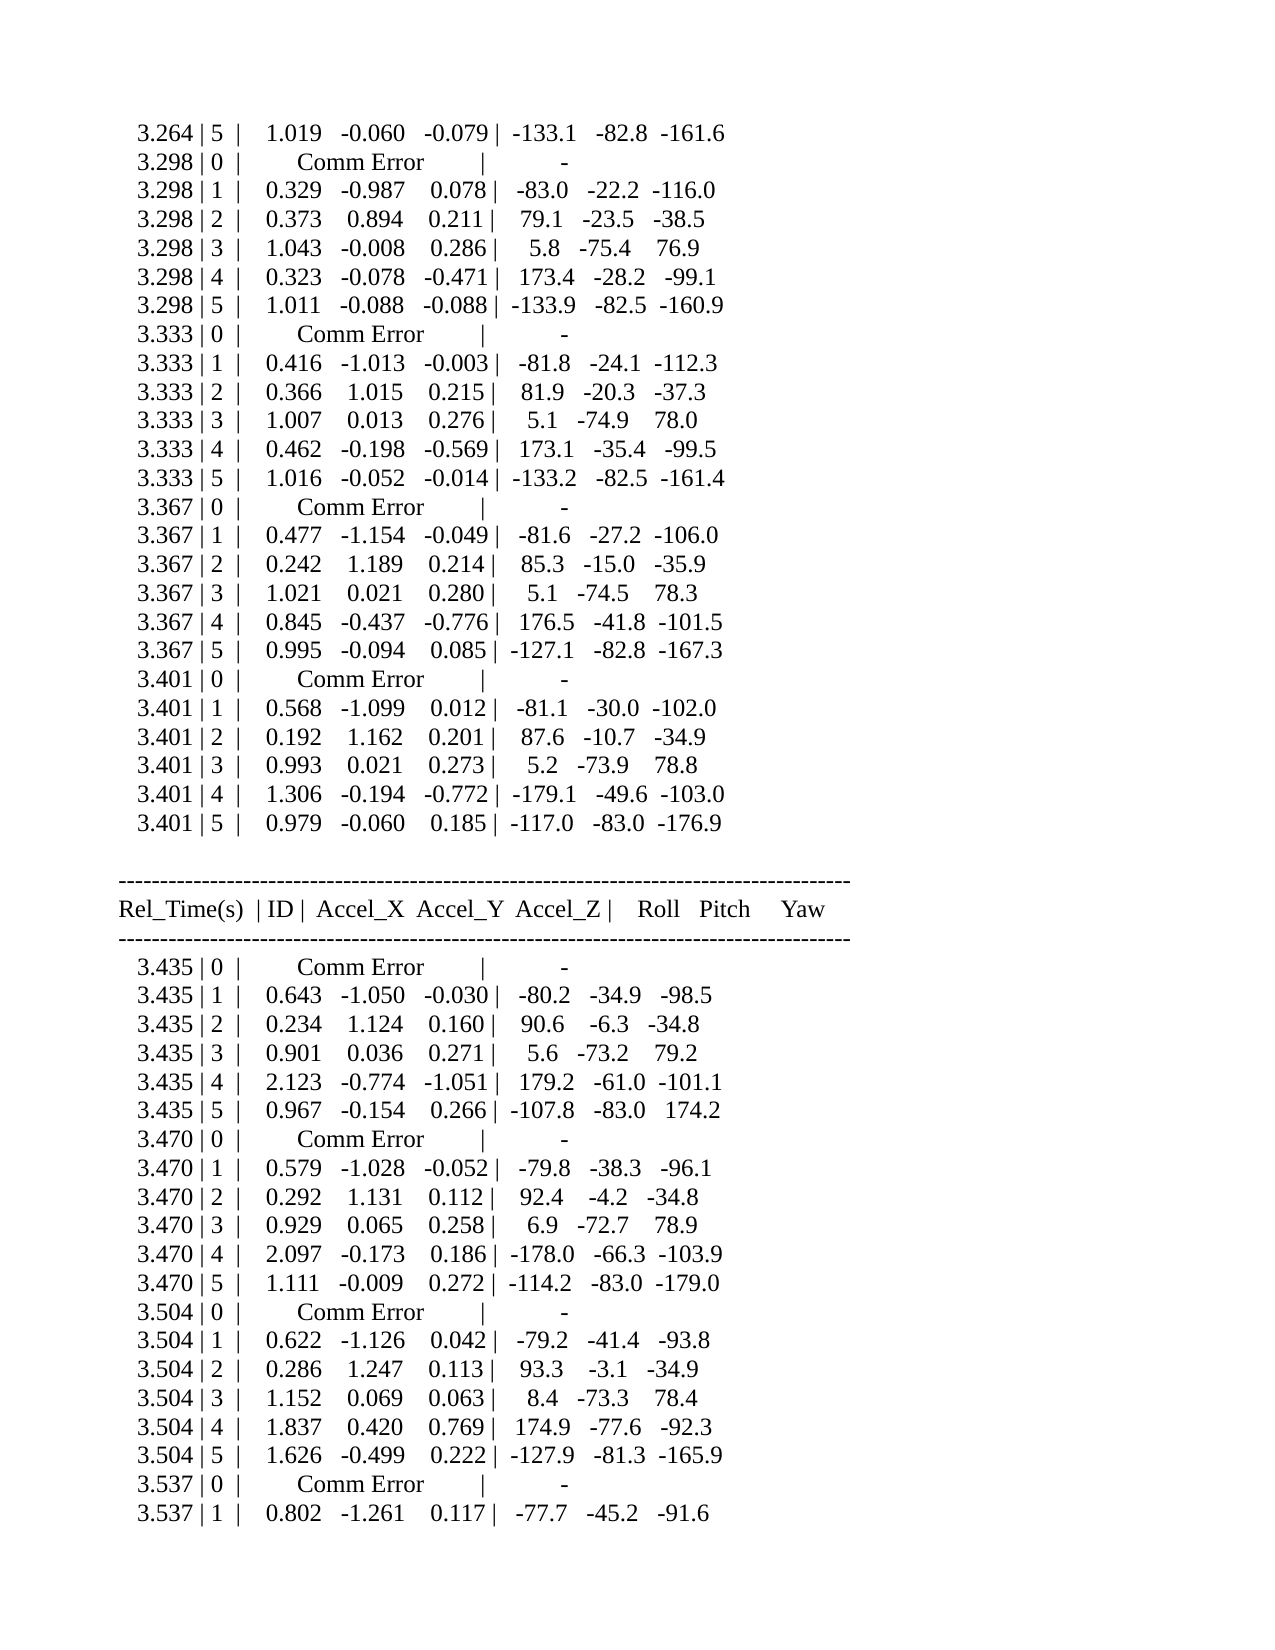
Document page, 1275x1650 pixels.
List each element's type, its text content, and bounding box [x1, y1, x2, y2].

text 3.435 | 5 | 0.967 -0.154 0.266 | -107.8 -83.0 174.2 [118, 1096, 1157, 1124]
text 3.504 | 5 | 1.626 -0.499 0.222 | -127.9 -81.3 -165.9 [118, 1441, 1157, 1469]
text 3.537 | 1 | 0.802 -1.261 0.117 | -77.7 -45.2 -91.6 [118, 1498, 1157, 1527]
text 3.298 | 1 | 0.329 -0.987 0.078 | -83.0 -22.2 -116.0 [118, 176, 1157, 204]
text 3.401 | 4 | 1.306 -0.194 -0.772 | -179.1 -49.6 -103.0 [118, 779, 1157, 808]
text 3.435 | 0 | Comm Error | - [118, 952, 1157, 981]
text 3.435 | 3 | 0.901 0.036 0.271 | 5.6 -73.2 79.2 [118, 1038, 1157, 1067]
text 3.470 | 0 | Comm Error | - [118, 1124, 1157, 1153]
text 3.401 | 3 | 0.993 0.021 0.273 | 5.2 -73.9 78.8 [118, 751, 1157, 779]
text 3.367 | 4 | 0.845 -0.437 -0.776 | 176.5 -41.8 -101.5 [118, 607, 1157, 636]
text 3.504 | 1 | 0.622 -1.126 0.042 | -79.2 -41.4 -93.8 [118, 1326, 1157, 1354]
text 3.367 | 1 | 0.477 -1.154 -0.049 | -81.6 -27.2 -106.0 [118, 521, 1157, 549]
text 3.537 | 0 | Comm Error | - [118, 1469, 1157, 1498]
text ---------------------------------------------------------------------------------------- [118, 866, 1157, 894]
text 3.333 | 1 | 0.416 -1.013 -0.003 | -81.8 -24.1 -112.3 [118, 348, 1157, 377]
text 3.333 | 5 | 1.016 -0.052 -0.014 | -133.2 -82.5 -161.4 [118, 463, 1157, 492]
text 3.504 | 0 | Comm Error | - [118, 1297, 1157, 1326]
text 3.470 | 1 | 0.579 -1.028 -0.052 | -79.8 -38.3 -96.1 [118, 1153, 1157, 1182]
text 3.298 | 0 | Comm Error | - [118, 147, 1157, 176]
text 3.333 | 3 | 1.007 0.013 0.276 | 5.1 -74.9 78.0 [118, 406, 1157, 434]
text 3.264 | 5 | 1.019 -0.060 -0.079 | -133.1 -82.8 -161.6 [118, 118, 1157, 147]
text 3.470 | 4 | 2.097 -0.173 0.186 | -178.0 -66.3 -103.9 [118, 1239, 1157, 1268]
text 3.298 | 4 | 0.323 -0.078 -0.471 | 173.4 -28.2 -99.1 [118, 262, 1157, 291]
text Rel_Time(s) | ID | Accel_X Accel_Y Accel_Z | Roll Pitch Yaw [118, 894, 1157, 923]
text 3.298 | 3 | 1.043 -0.008 0.286 | 5.8 -75.4 76.9 [118, 233, 1157, 262]
text 3.298 | 2 | 0.373 0.894 0.211 | 79.1 -23.5 -38.5 [118, 204, 1157, 233]
text 3.401 | 1 | 0.568 -1.099 0.012 | -81.1 -30.0 -102.0 [118, 693, 1157, 722]
text 3.435 | 2 | 0.234 1.124 0.160 | 90.6 -6.3 -34.8 [118, 1009, 1157, 1038]
text 3.367 | 2 | 0.242 1.189 0.214 | 85.3 -15.0 -35.9 [118, 549, 1157, 578]
text 3.298 | 5 | 1.011 -0.088 -0.088 | -133.9 -82.5 -160.9 [118, 291, 1157, 319]
text 3.333 | 0 | Comm Error | - [118, 319, 1157, 348]
text 3.470 | 3 | 0.929 0.065 0.258 | 6.9 -72.7 78.9 [118, 1211, 1157, 1239]
text 3.504 | 3 | 1.152 0.069 0.063 | 8.4 -73.3 78.4 [118, 1383, 1157, 1412]
text 3.401 | 5 | 0.979 -0.060 0.185 | -117.0 -83.0 -176.9 [118, 808, 1157, 837]
text 3.367 | 5 | 0.995 -0.094 0.085 | -127.1 -82.8 -167.3 [118, 636, 1157, 664]
text 3.435 | 4 | 2.123 -0.774 -1.051 | 179.2 -61.0 -101.1 [118, 1067, 1157, 1096]
text 3.470 | 5 | 1.111 -0.009 0.272 | -114.2 -83.0 -179.0 [118, 1268, 1157, 1297]
text 3.435 | 1 | 0.643 -1.050 -0.030 | -80.2 -34.9 -98.5 [118, 981, 1157, 1009]
text 3.333 | 2 | 0.366 1.015 0.215 | 81.9 -20.3 -37.3 [118, 377, 1157, 406]
text 3.504 | 2 | 0.286 1.247 0.113 | 93.3 -3.1 -34.9 [118, 1354, 1157, 1383]
text 3.367 | 0 | Comm Error | - [118, 492, 1157, 521]
text 3.333 | 4 | 0.462 -0.198 -0.569 | 173.1 -35.4 -99.5 [118, 434, 1157, 463]
text 3.367 | 3 | 1.021 0.021 0.280 | 5.1 -74.5 78.3 [118, 578, 1157, 607]
text ---------------------------------------------------------------------------------------- [118, 923, 1157, 952]
text 3.401 | 0 | Comm Error | - [118, 664, 1157, 693]
text 3.504 | 4 | 1.837 0.420 0.769 | 174.9 -77.6 -92.3 [118, 1412, 1157, 1441]
text 3.470 | 2 | 0.292 1.131 0.112 | 92.4 -4.2 -34.8 [118, 1182, 1157, 1211]
text 3.401 | 2 | 0.192 1.162 0.201 | 87.6 -10.7 -34.9 [118, 722, 1157, 751]
